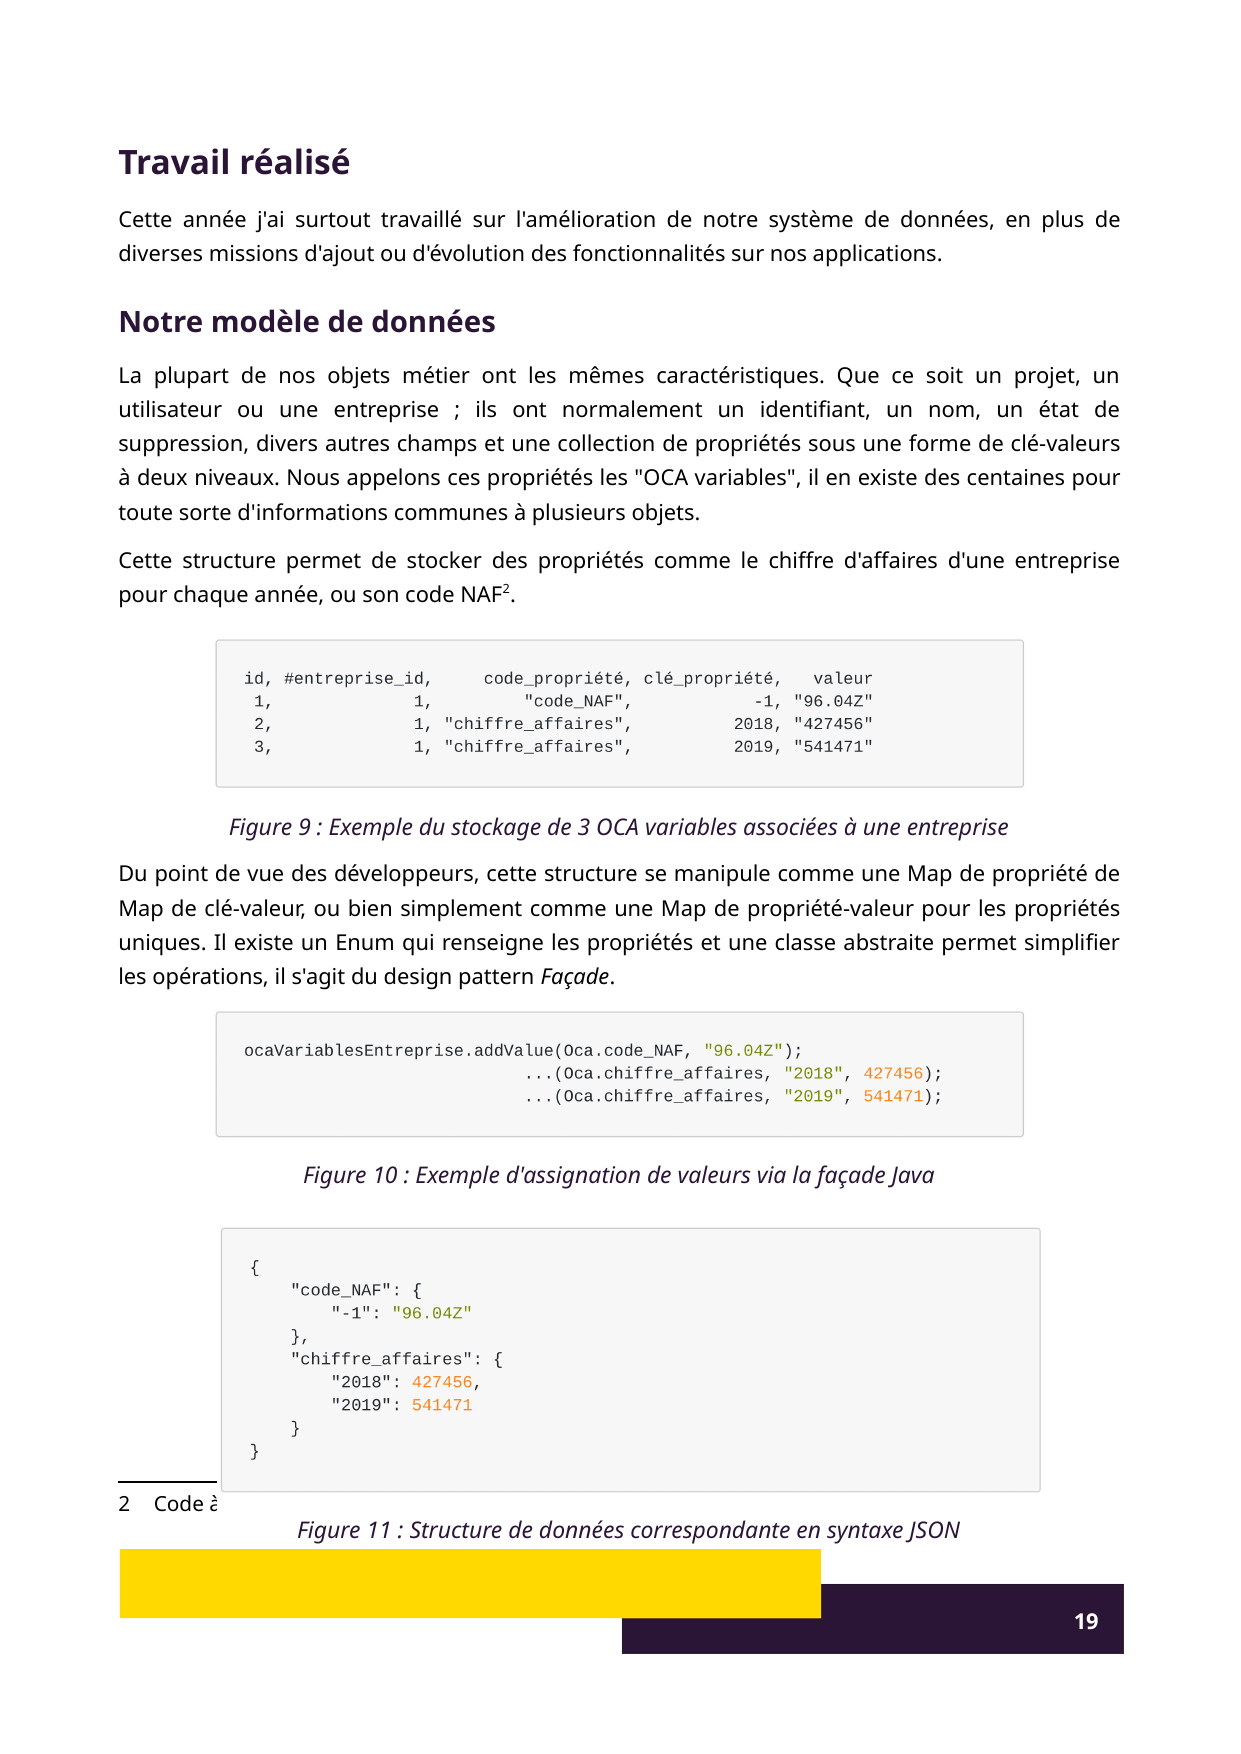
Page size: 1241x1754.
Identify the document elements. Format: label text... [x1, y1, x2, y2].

subtitle Travail réalisé [118, 139, 1122, 185]
text Du point de vue des développeurs, cette structure se manipule comme une Map de propriété de Map de clé-valeur, ou bien simplement comme une Map de propriété-valeur pour les propriétés uniques. Il existe un Enum qui renseigne les propriétés et une classe abstraite permet simplifier les opérations, il s'agit du design pattern Façade. [118, 628, 1122, 991]
text Figure 10 : Exemple d'assignation de valeurs via la façade Java [213, 1140, 1027, 1190]
text Code à cinq chiffres permettant de qualifier l’activité professionnelle d’une entreprise [118, 1488, 217, 1517]
text Code à cinq chiffres permettant de qualifier l’activité professionnelle d’une entreprise [1043, 1488, 1122, 1517]
text Cette structure permet de stocker des propriétés comme le chiffre d'affaires d'une entreprise pour chaque année, ou son code NAF. [118, 545, 1122, 609]
text Figure 9 : Exemple du stockage de 3 OCA variables associées à une entreprise [213, 792, 1027, 842]
picture [212, 637, 1028, 792]
text Cette année j'ai surtout travaillé sur l'amélioration de notre système de données, en plus de diverses missions d'ajout ou d'évolution des fonctionnalités sur nos applications. [118, 204, 1122, 268]
subtitle Notre modèle de données [118, 301, 1122, 341]
text [213, 619, 1027, 637]
picture [217, 1224, 1043, 1495]
text Figure 11 : Structure de données correspondante en syntaxe JSON [217, 1495, 1043, 1545]
picture [119, 1549, 1124, 1654]
picture [213, 1010, 1027, 1140]
text La plupart de nos objets métier ont les mêmes caractéristiques. Que ce soit un projet, un utilisateur ou une entreprise ; ils ont normalement un identifiant, un nom, un état de suppression, divers autres champs et une collection de propriétés sous une forme de clé-valeurs à deux niveaux. Nous appelons ces propriétés les "OCA variables", il en existe des centaines pour toute sorte d'informations communes à plusieurs objets. [118, 360, 1122, 526]
